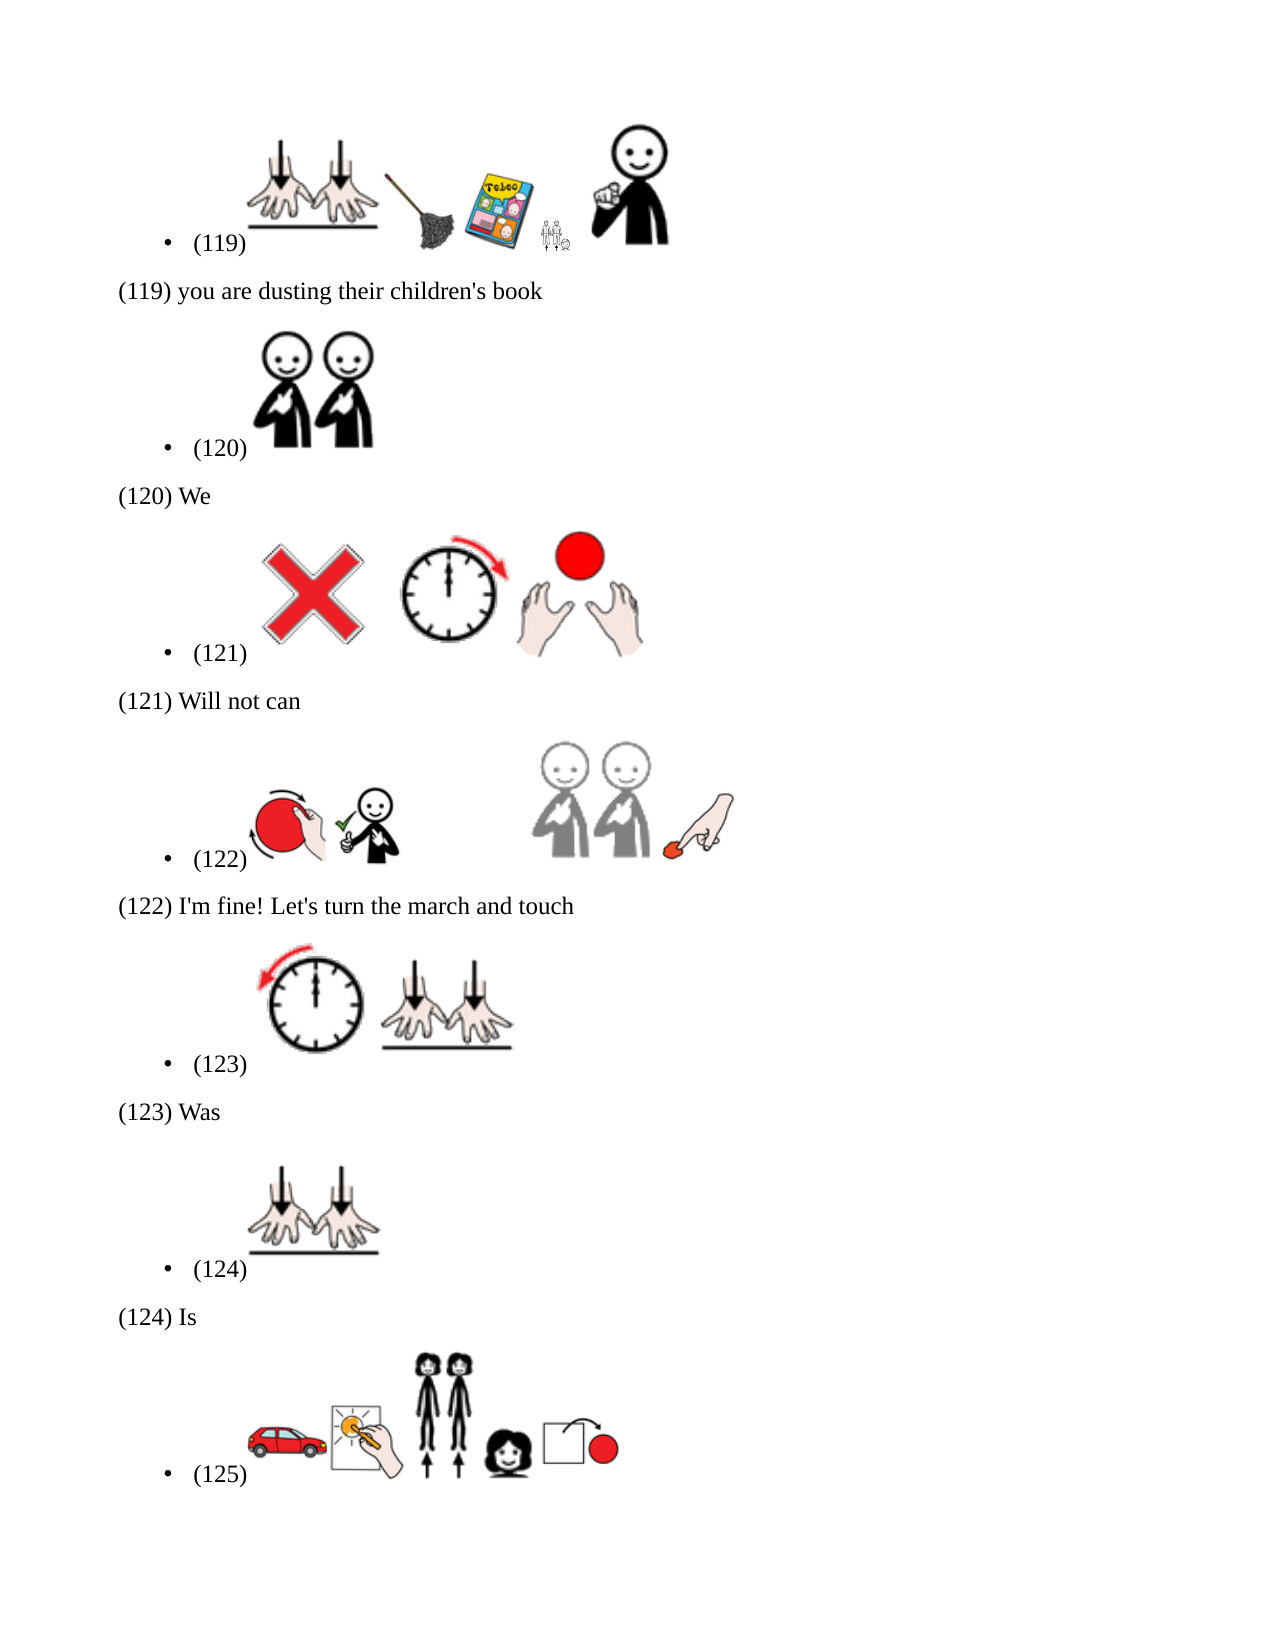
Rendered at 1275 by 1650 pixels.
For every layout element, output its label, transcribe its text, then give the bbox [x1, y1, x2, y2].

list (119) [164, 118, 1157, 257]
picture [246, 118, 705, 252]
picture [525, 733, 739, 867]
picture [247, 1349, 621, 1483]
text (122) I'm fine! Let's turn the march and touch [118, 891, 1157, 920]
picture [247, 528, 648, 662]
list (121) [164, 528, 1157, 667]
list (122) [164, 734, 1157, 872]
text (119) you are dusting their children's book [118, 276, 1157, 304]
text (121) Will not can [118, 686, 1157, 715]
text (123) Was [118, 1097, 1157, 1125]
text (120) We [118, 481, 1157, 510]
list (120) [164, 323, 1157, 462]
list (123) [164, 939, 1157, 1078]
picture [247, 323, 381, 457]
picture [247, 787, 408, 867]
picture [247, 938, 514, 1073]
list (124) [164, 1144, 1157, 1283]
text (124) Is [118, 1302, 1157, 1331]
list (125) [164, 1349, 1157, 1488]
picture [247, 1144, 381, 1278]
